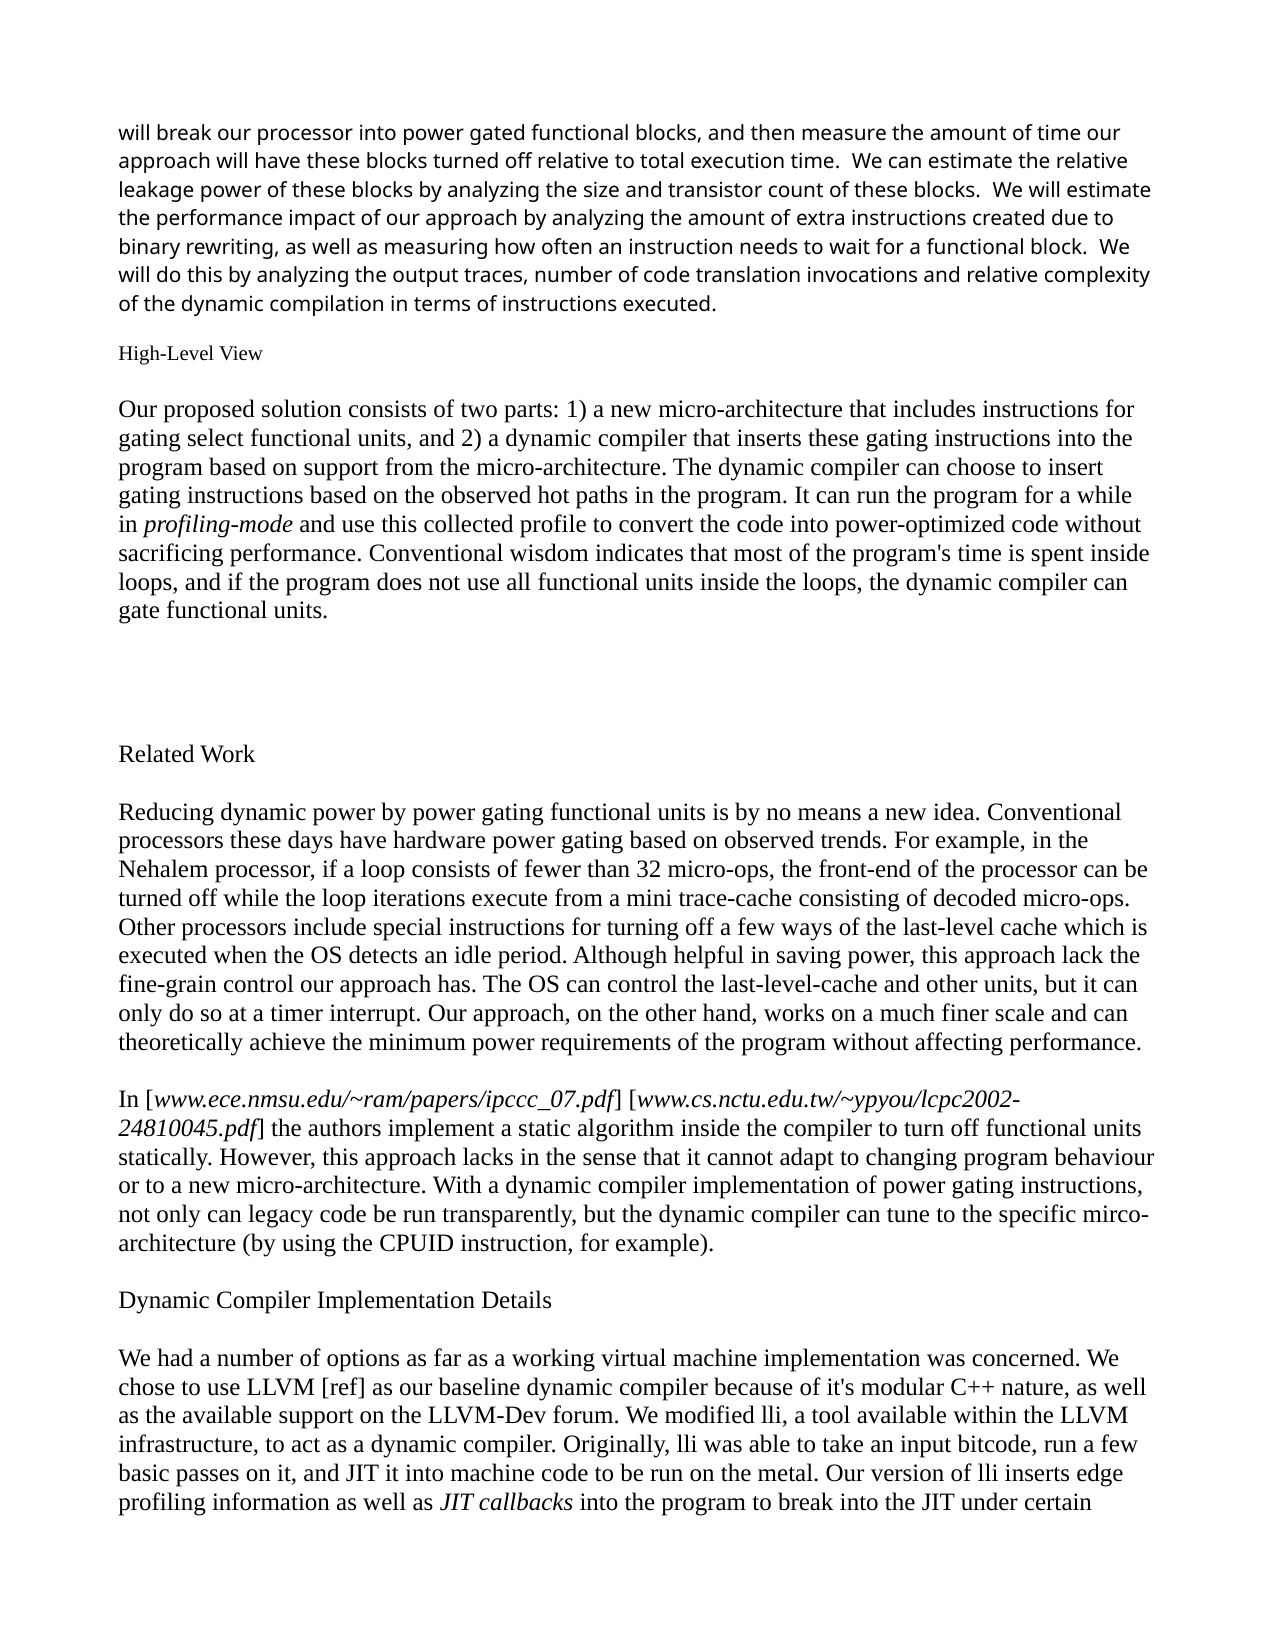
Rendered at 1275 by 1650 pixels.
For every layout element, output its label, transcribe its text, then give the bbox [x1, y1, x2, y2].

text will break our processor into power gated functional blocks, and then measure the amount of time our approach will have these blocks turned off relative to total execution time. We can estimate the relative leakage power of these blocks by analyzing the size and transistor count of these blocks. We will estimate the performance impact of our approach by analyzing the amount of extra instructions created due to binary rewriting, as well as measuring how often an instruction needs to wait for a functional block. We will do this by analyzing the output traces, number of code translation invocations and relative complexity of the dynamic compilation in terms of instructions executed. [118, 118, 1157, 317]
text High-Level View Our proposed solution consists of two parts: 1) a new micro-architecture that includes instructions for gating select functional units, and 2) a dynamic compiler that inserts these gating instructions into the program based on support from the micro-architecture. The dynamic compiler can choose to insert gating instructions based on the observed hot paths in the program. It can run the program for a while in profiling-mode and use this collected profile to convert the code into power-optimized code without sacrificing performance. Conventional wisdom indicates that most of the program's time is spent inside loops, and if the program does not use all functional units inside the loops, the dynamic compiler can gate functional units. Related Work Reducing dynamic power by power gating functional units is by no means a new idea. Conventional processors these days have hardware power gating based on observed trends. For example, in the Nehalem processor, if a loop consists of fewer than 32 micro-ops, the front-end of the processor can be turned off while the loop iterations execute from a mini trace-cache consisting of decoded micro-ops. Other processors include special instructions for turning off a few ways of the last-level cache which is executed when the OS detects an idle period. Although helpful in saving power, this approach lack the fine-grain control our approach has. The OS can control the last-level-cache and other units, but it can only do so at a timer interrupt. Our approach, on the other hand, works on a much finer scale and can theoretically achieve the minimum power requirements of the program without affecting performance. In [www.ece.nmsu.edu/~ram/papers/ipccc_07.pdf] [www.cs.nctu.edu.tw/~ypyou/lcpc2002-24810045.pdf] the authors implement a static algorithm inside the compiler to turn off functional units statically. However, this approach lacks in the sense that it cannot adapt to changing program behaviour or to a new micro-architecture. With a dynamic compiler implementation of power gating instructions, not only can legacy code be run transparently, but the dynamic compiler can tune to the specific mirco-architecture (by using the CPUID instruction, for example). Dynamic Compiler Implementation Details We had a number of options as far as a working virtual machine implementation was concerned. We chose to use LLVM [ref] as our baseline dynamic compiler because of it's modular C++ nature, as well as the available support on the LLVM-Dev forum. We modified lli, a tool available within the LLVM infrastructure, to act as a dynamic compiler. Originally, lli was able to take an input bitcode, run a few basic passes on it, and JIT it into machine code to be run on the metal. Our version of lli inserts edge profiling information as well as JIT callbacks into the program to break into the JIT under certain [118, 317, 1157, 1515]
